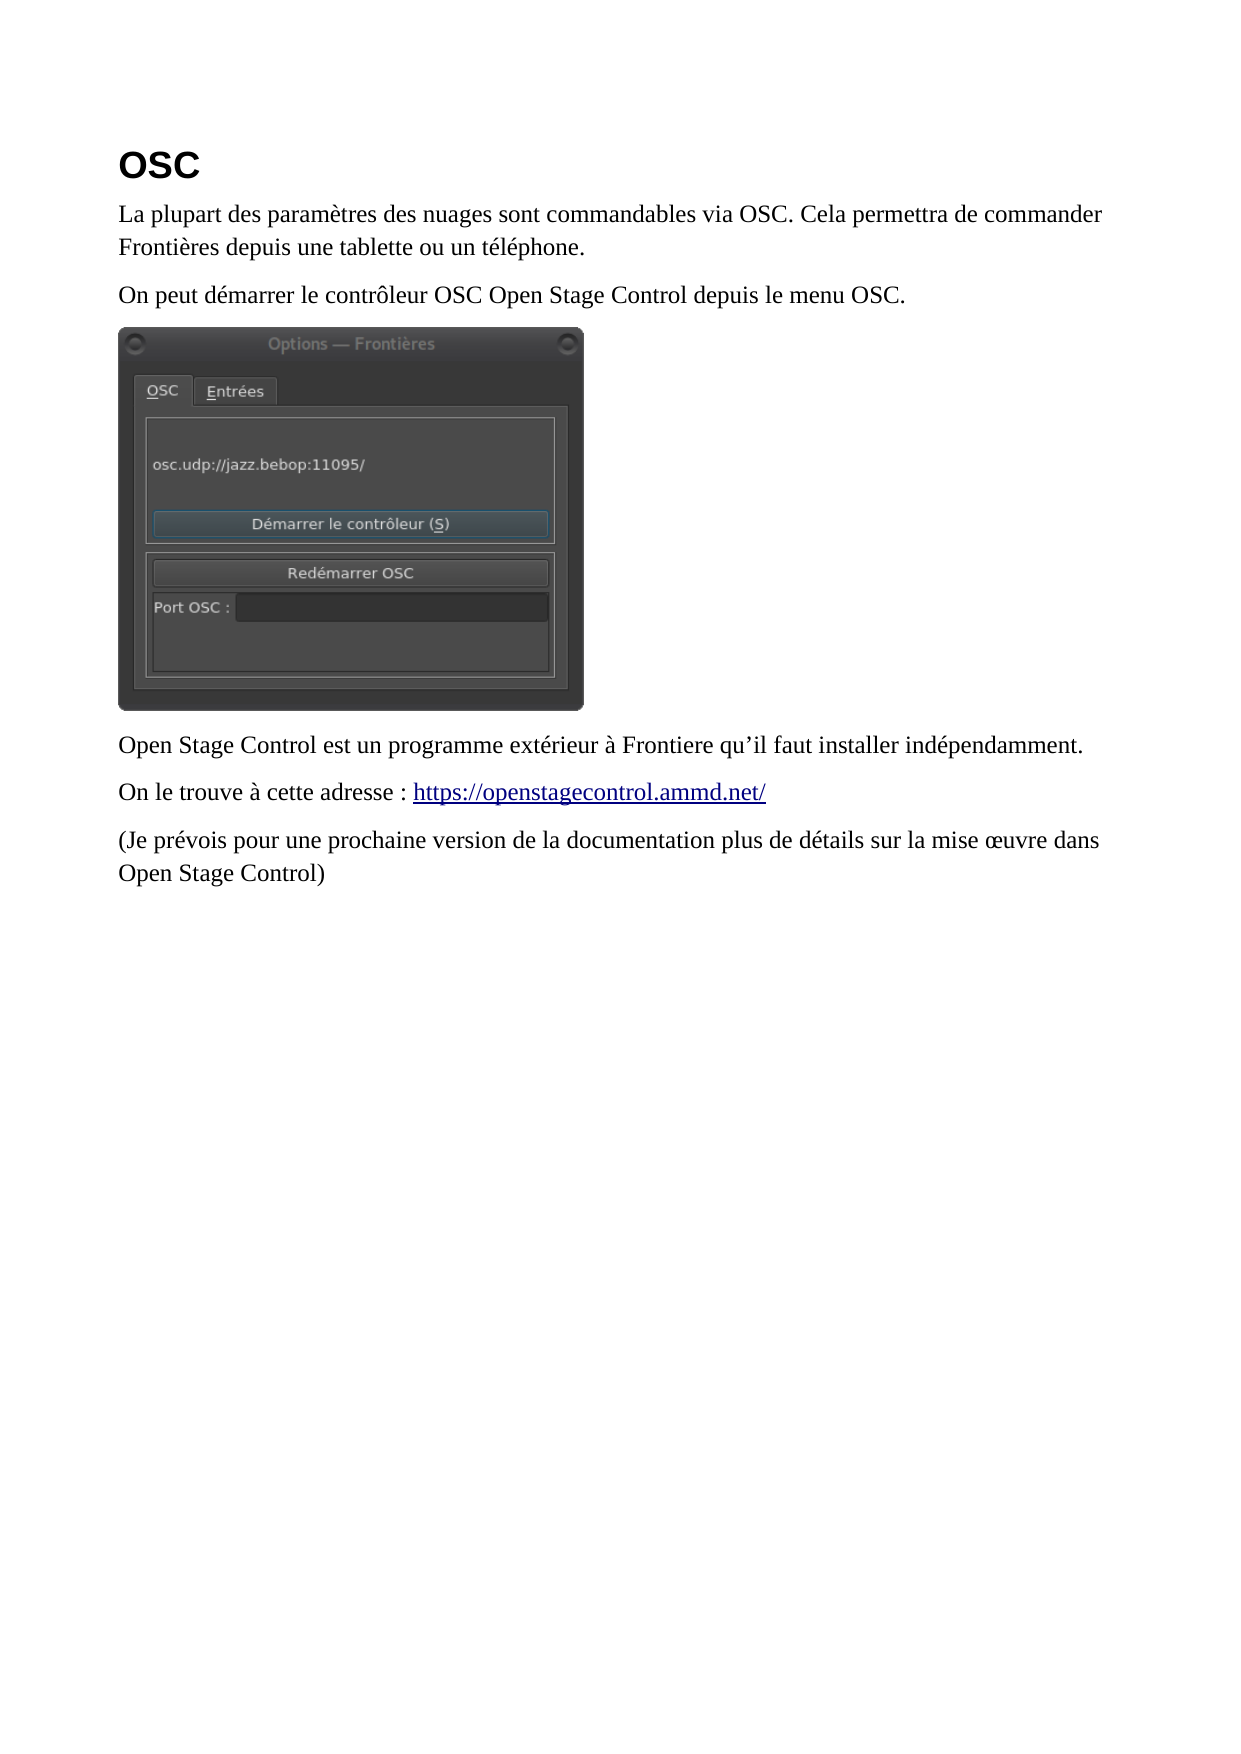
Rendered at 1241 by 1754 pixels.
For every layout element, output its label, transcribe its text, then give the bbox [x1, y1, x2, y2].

picture [118, 327, 584, 711]
text On peut démarrer le contrôleur OSC Open Stage Control depuis le menu OSC. [118, 280, 1122, 309]
text (Je prévois pour une prochaine version de la documentation plus de détails sur la mise œuvre dans Open Stage Control) [118, 825, 1122, 887]
text Open Stage Control est un programme extérieur à Frontiere qu’il faut installer indépendamment. [118, 730, 1122, 759]
text La plupart des paramètres des nuages sont commandables via OSC. Cela permettra de commander Frontières depuis une tablette ou un téléphone. [118, 199, 1122, 261]
text On le trouve à cette adresse : https://openstagecontrol.ammd.net/ [118, 777, 1122, 806]
subtitle OSC [118, 143, 1122, 187]
